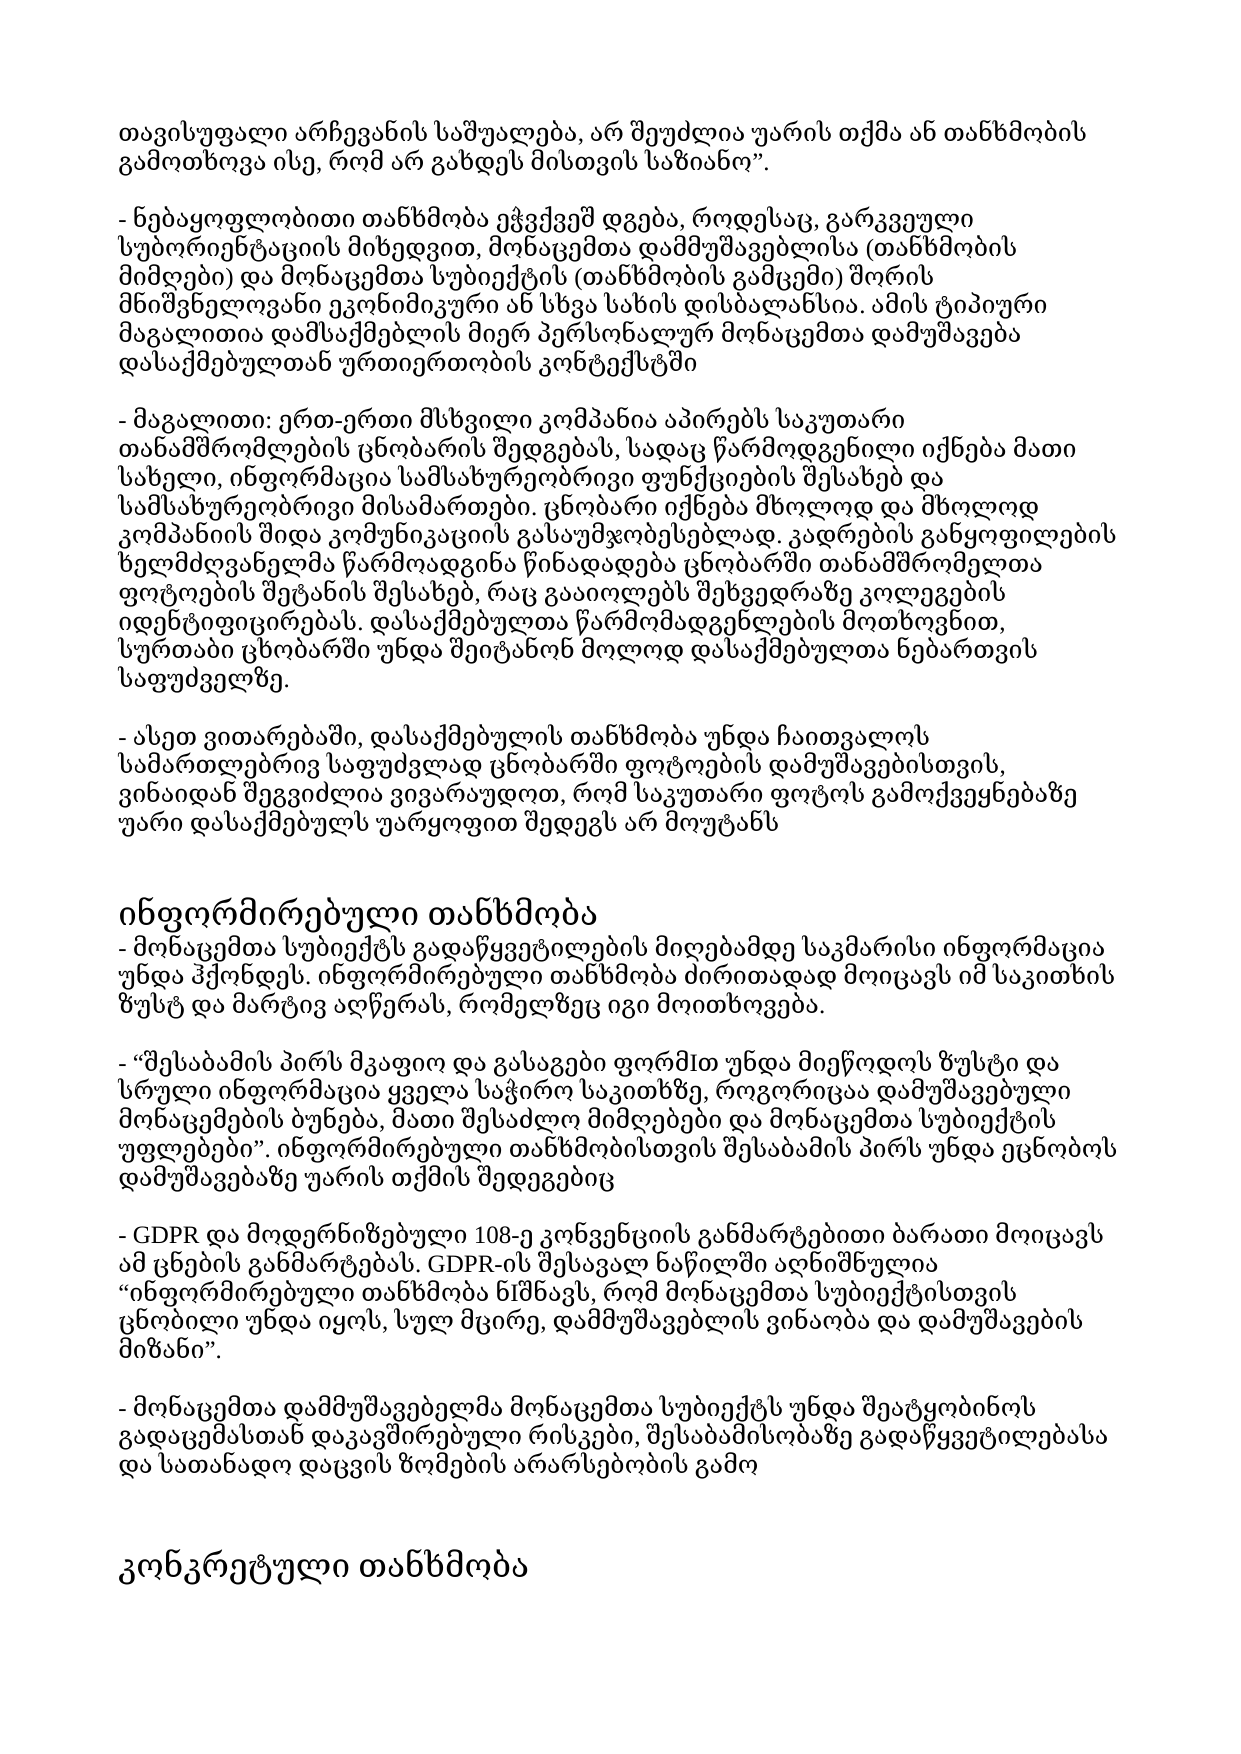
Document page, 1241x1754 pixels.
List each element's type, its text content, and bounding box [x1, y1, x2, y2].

text ინფორმირებული თანხმობა [118, 894, 1122, 933]
text კონკრეტული თანხმობა [118, 1546, 1122, 1584]
text - მონაცემთა სუბიექტს გადაწყვეტილების მიღებამდე საკმარისი ინფორმაცია უნდა ჰქონდეს. ინფორმირებული თანხმობა ძირითადად მოიცავს იმ საკითხის ზუსტ და მარტივ აღწერას, რომელზეც იგი მოითხოვება. [118, 933, 1122, 1019]
text - GDPR და მოდერნიზებული 108-ე კონვენციის განმარტებითი ბარათი მოიცავს ამ ცნების განმარტებას. GDPR-ის შესავალ ნაწილში აღნიშნულია “ინფორმირებული თანხმობა ნIშნავს, რომ მონაცემთა სუბიექტისთვის ცნობილი უნდა იყოს, სულ მცირე, დამმუშავებლის ვინაობა და დამუშავების მიზანი”. [118, 1220, 1122, 1364]
text - ნებაყოფლობითი თანხმობა ეჭვქვეშ დგება, როდესაც, გარკვეული სუბორიენტაციის მიხედვით, მონაცემთა დამმუშავებლისა (თანხმობის მიმღები) და მონაცემთა სუბიექტის (თანხმობის გამცემი) შორის მნიშვნელოვანი ეკონიმიკური ან სხვა სახის დისბალანსია. ამის ტიპიური მაგალითია დამსაქმებლის მიერ პერსონალურ მონაცემთა დამუშავება დასაქმებულთან ურთიერთობის კონტექსტში [118, 204, 1122, 377]
text - მონაცემთა დამმუშავებელმა მონაცემთა სუბიექტს უნდა შეატყობინოს გადაცემასთან დაკავშირებული რისკები, შესაბამისობაზე გადაწყვეტილებასა და სათანადო დაცვის ზომების არარსებობის გამო [118, 1393, 1122, 1479]
text თავისუფალი არჩევანის საშუალება, არ შეუძლია უარის თქმა ან თანხმობის გამოთხოვა ისე, რომ არ გახდეს მისთვის საზიანო”. [118, 118, 1122, 176]
text - “შესაბამის პირს მკაფიო და გასაგები ფორმIთ უნდა მიეწოდოს ზუსტი და სრული ინფორმაცია ყველა საჭირო საკითხზე, როგორიცაა დამუშავებული მონაცემების ბუნება, მათი შესაძლო მიმღებები და მონაცემთა სუბიექტის უფლებები”. ინფორმირებული თანხმობისთვის შესაბამის პირს უნდა ეცნობოს დამუშავებაზე უარის თქმის შედეგებიც [118, 1048, 1122, 1191]
text - ასეთ ვითარებაში, დასაქმებულის თანხმობა უნდა ჩაითვალოს სამართლებრივ საფუძვლად ცნობარში ფოტოების დამუშავებისთვის, ვინაიდან შეგვიძლია ვივარაუდოთ, რომ საკუთარი ფოტოს გამოქვეყნებაზე უარი დასაქმებულს უარყოფით შედეგს არ მოუტანს [118, 722, 1122, 837]
text - მაგალითი: ერთ-ერთი მსხვილი კომპანია აპირებს საკუთარი თანამშრომლების ცნობარის შედგებას, სადაც წარმოდგენილი იქნება მათი სახელი, ინფორმაცია სამსახურეობრივი ფუნქციების შესახებ და სამსახურეობრივი მისამართები. ცნობარი იქნება მხოლოდ და მხოლოდ კომპანიის შიდა კომუნიკაციის გასაუმჯობესებლად. კადრების განყოფილების ხელმძღვანელმა წარმოადგინა წინადადება ცნობარში თანამშრომელთა ფოტოების შეტანის შესახებ, რაც გააიოლებს შეხვედრაზე კოლეგების იდენტიფიცირებას. დასაქმებულთა წარმომადგენლების მოთხოვნით, სურთაბი ცხობარში უნდა შეიტანონ მოლოდ დასაქმებულთა ნებართვის საფუძველზე. [118, 406, 1122, 693]
